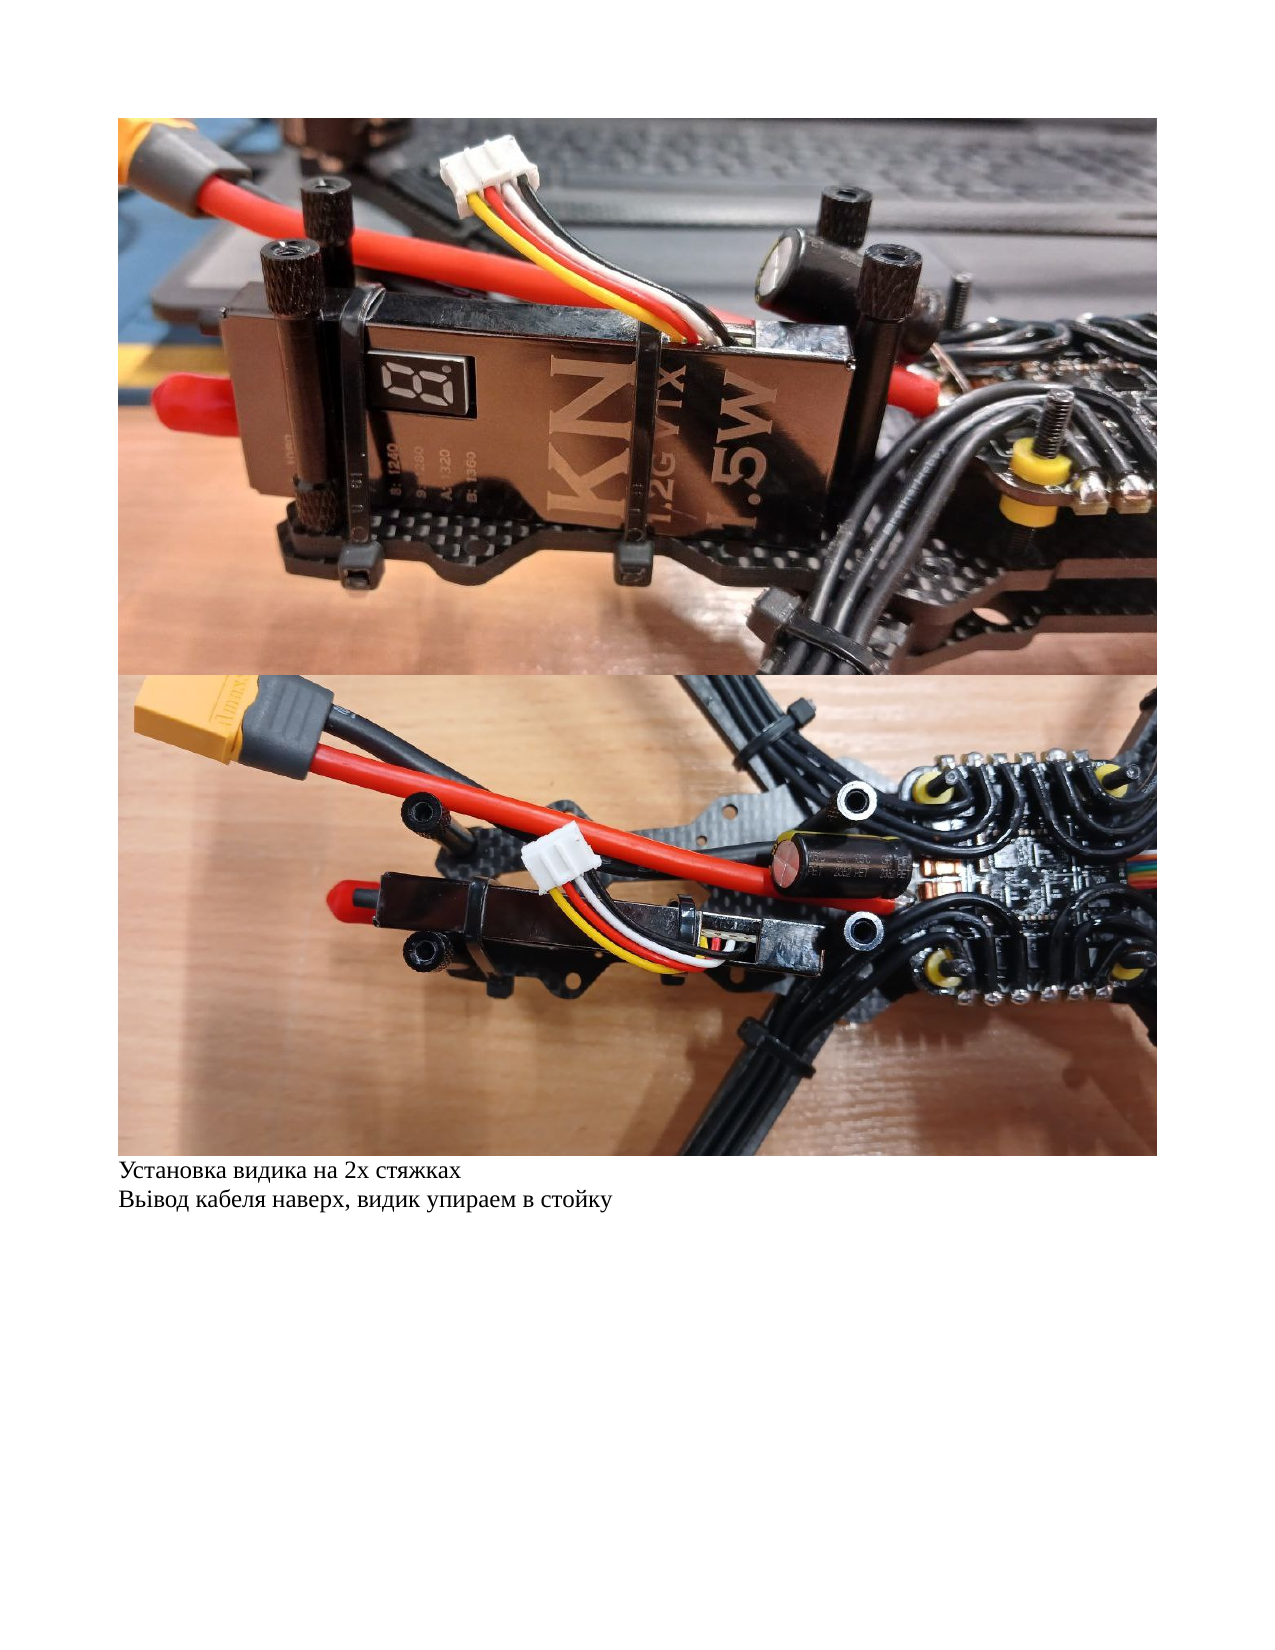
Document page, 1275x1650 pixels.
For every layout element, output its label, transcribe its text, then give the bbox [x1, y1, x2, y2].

text Установка видика на 2х стяжках [118, 1156, 1157, 1184]
picture [118, 118, 1157, 1156]
text Вьівод кабеля наверх, видик упираем в стойку [118, 1184, 1157, 1213]
